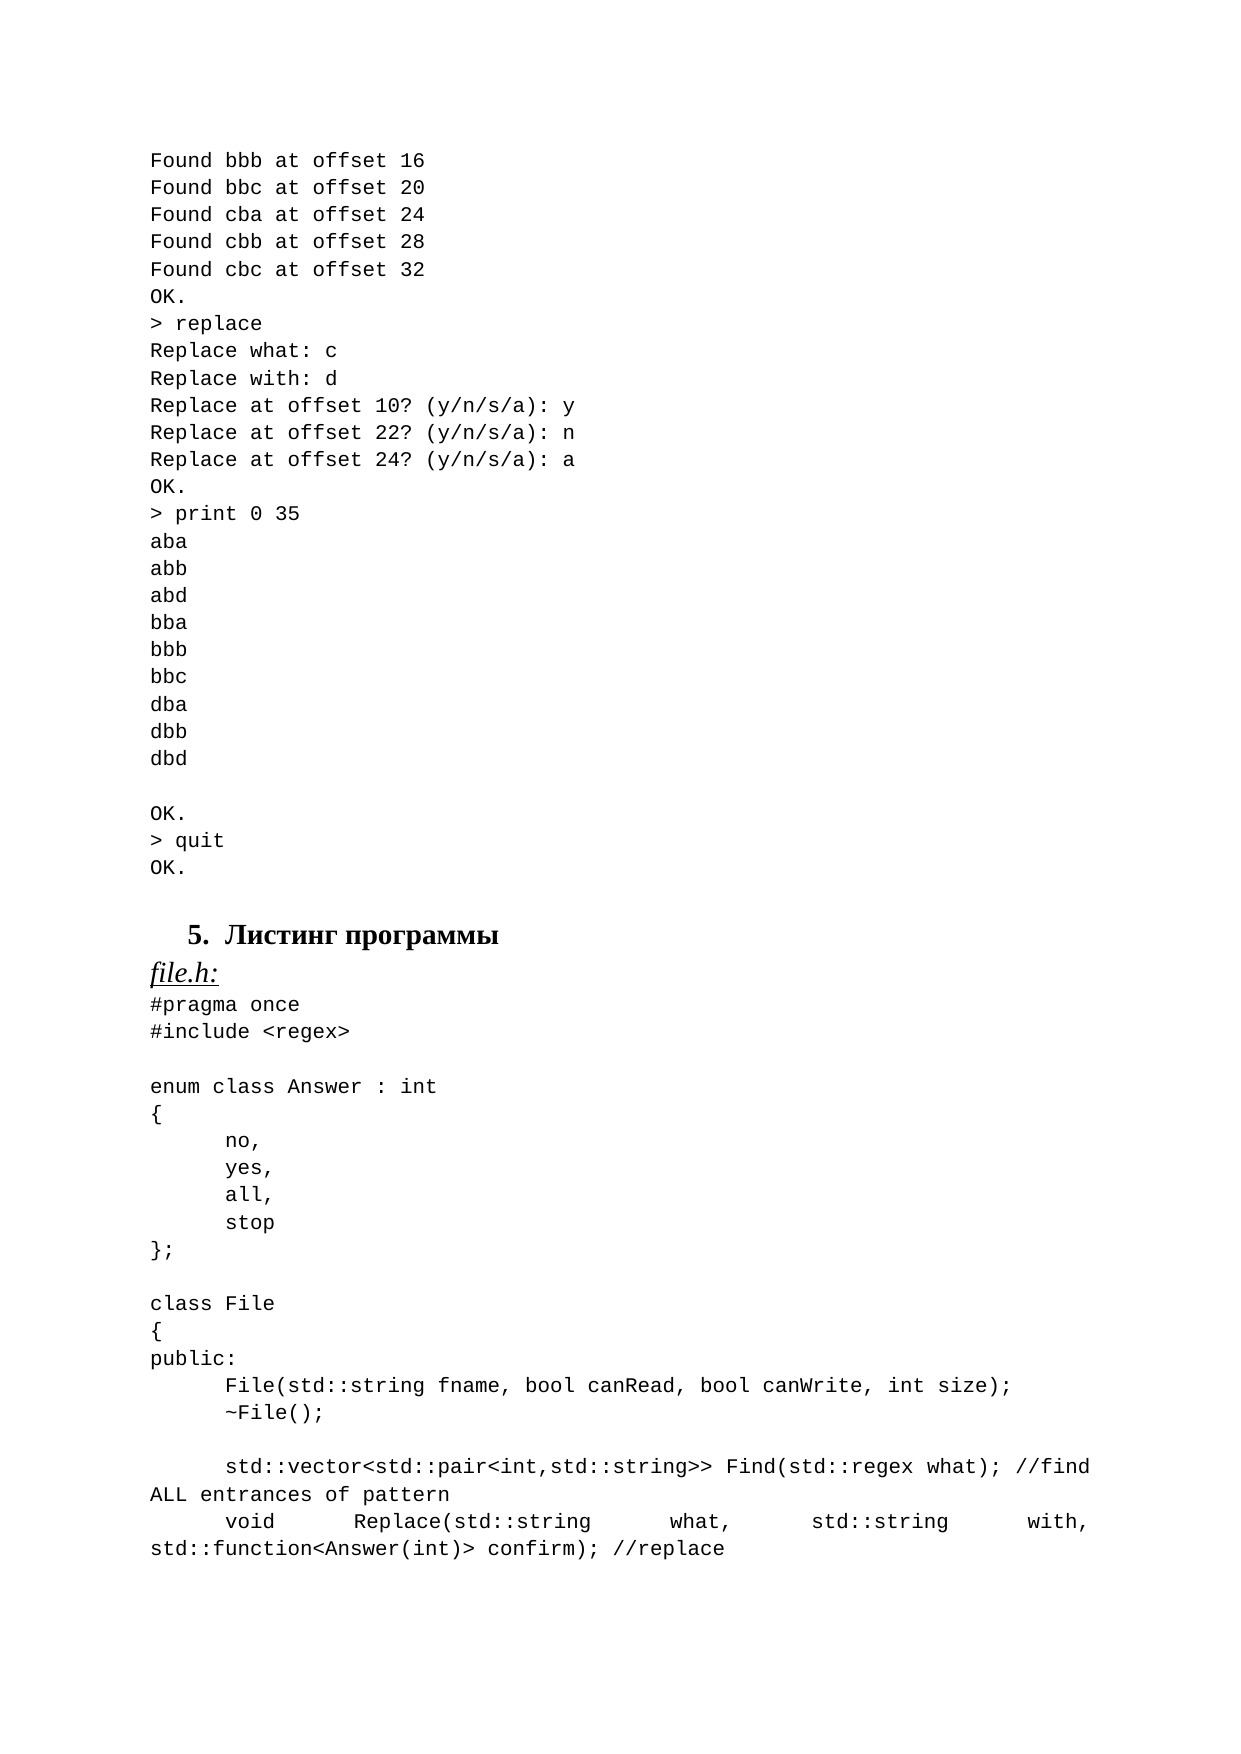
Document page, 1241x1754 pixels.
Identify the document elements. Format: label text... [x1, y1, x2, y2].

text abb [91, 558, 1183, 581]
text stop [150, 1212, 1090, 1235]
text OK. [91, 476, 1183, 500]
text OK. [91, 857, 1183, 881]
text public: [150, 1348, 1090, 1371]
text #pragma once [150, 994, 1090, 1018]
text Replace at offset 10? (y/n/s/a): y [91, 395, 1183, 418]
text Found cba at offset 24 [91, 204, 1183, 228]
text bbb [91, 639, 1183, 663]
text Found cbc at offset 32 [91, 259, 1183, 282]
text Found cbb at offset 28 [91, 232, 1183, 255]
text Found bbb at offset 16 [91, 150, 1183, 174]
text void Replace(std::string what, std::string with, std::function<Answer(int)> confirm); //replace [150, 1511, 1090, 1562]
text Replace with: d [91, 367, 1183, 391]
text > quit [91, 830, 1183, 853]
text Found bbc at offset 20 [91, 177, 1183, 201]
text bba [91, 612, 1183, 636]
text { [150, 1320, 1090, 1344]
text enum class Answer : int [150, 1076, 1090, 1099]
text > print 0 35 [91, 503, 1183, 527]
text dbb [91, 721, 1183, 744]
text aba [91, 531, 1183, 554]
text Replace at offset 22? (y/n/s/a): n [91, 422, 1183, 446]
text dba [91, 694, 1183, 717]
text dbd [91, 748, 1183, 772]
text ~File(); [150, 1402, 1090, 1426]
text class File [150, 1293, 1090, 1317]
list Листинг программы [187, 917, 1090, 951]
text #include <regex> [150, 1021, 1090, 1045]
text File(std::string fname, bool canRead, bool canWrite, int size); [150, 1375, 1090, 1398]
text yes, [150, 1157, 1090, 1181]
text file.h: [150, 956, 1090, 989]
text no, [150, 1130, 1090, 1154]
text { [150, 1103, 1090, 1127]
text > replace [91, 313, 1183, 337]
text OK. [91, 286, 1183, 309]
text }; [150, 1239, 1090, 1262]
text abd [91, 585, 1183, 609]
text bbc [91, 667, 1183, 690]
text all, [150, 1184, 1090, 1208]
text Replace at offset 24? (y/n/s/a): a [91, 449, 1183, 473]
text Replace what: c [91, 340, 1183, 364]
text OK. [91, 802, 1183, 826]
text std::vector<std::pair<int,std::string>> Find(std::regex what); //find ALL entrances of pattern [150, 1456, 1090, 1507]
